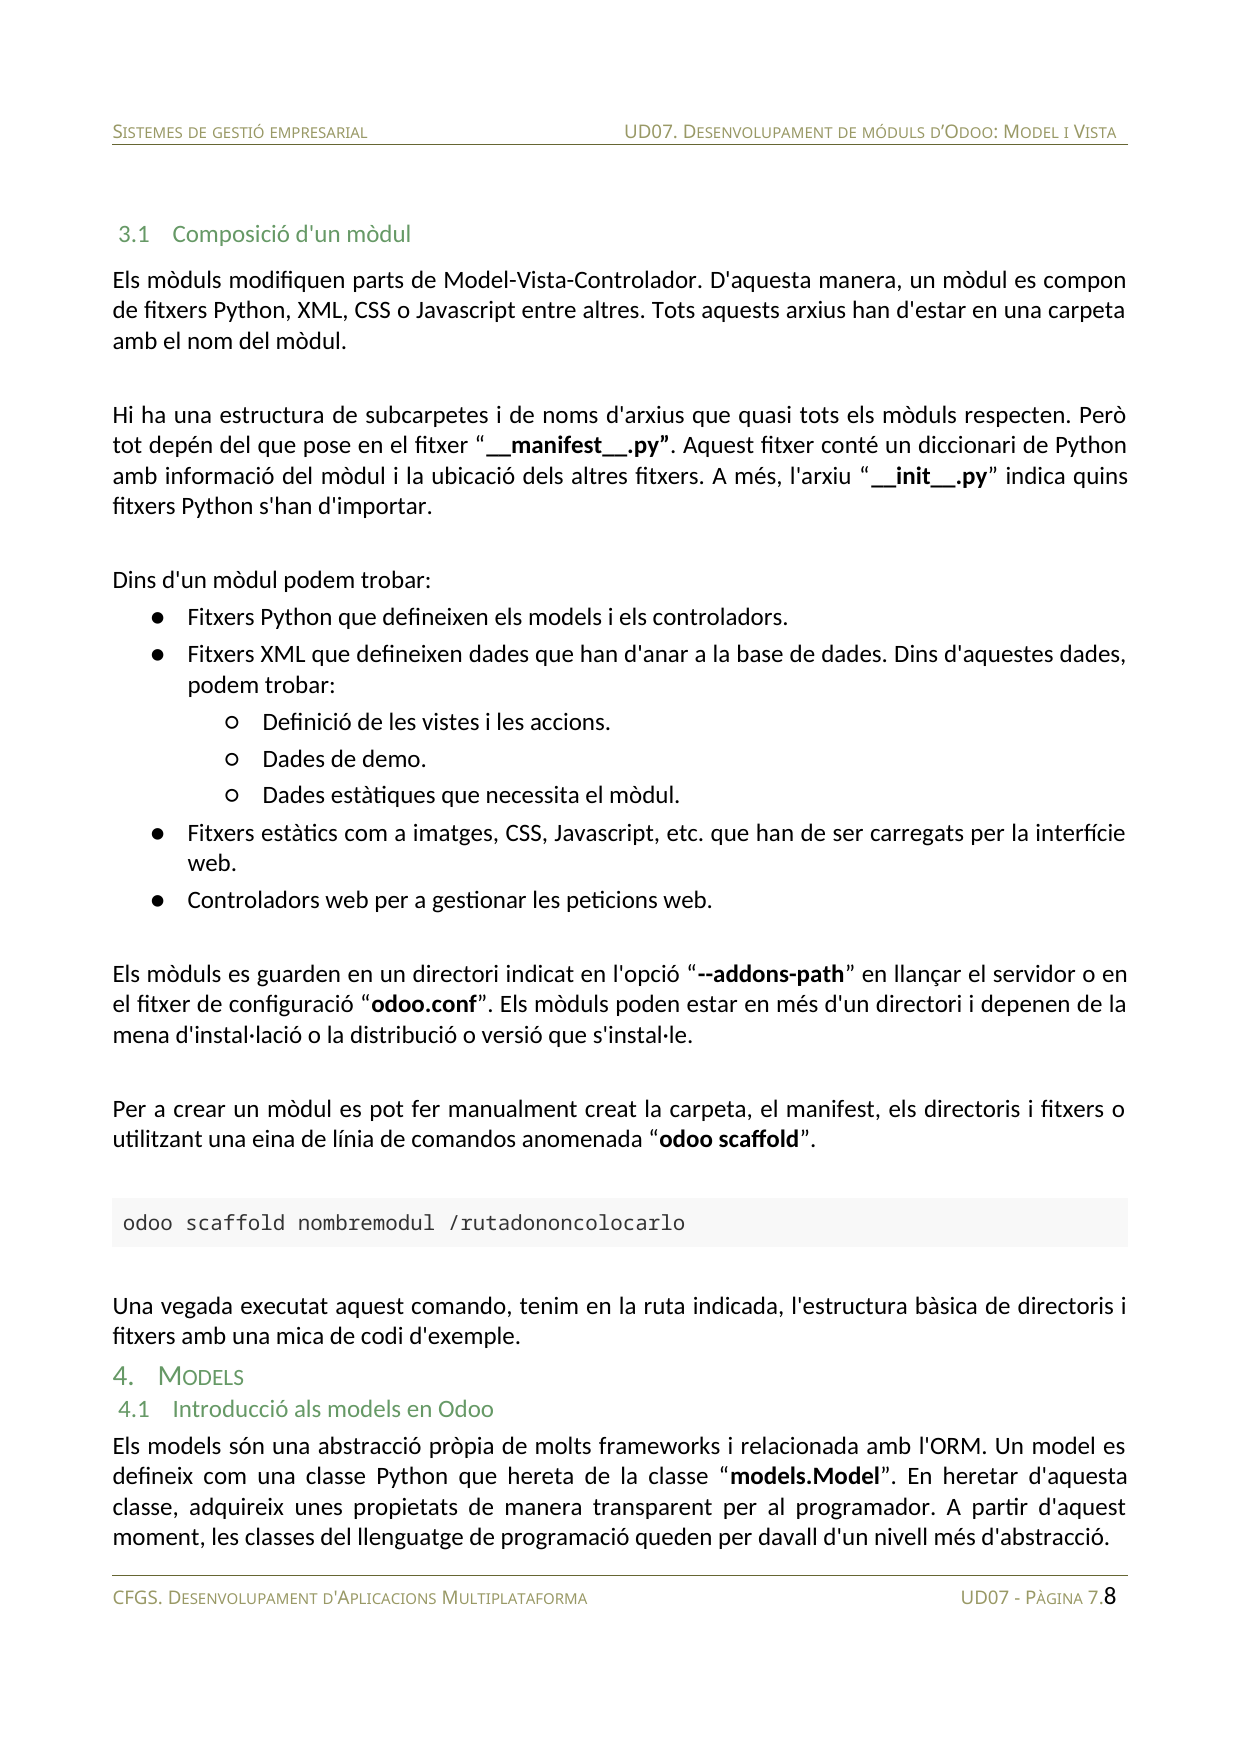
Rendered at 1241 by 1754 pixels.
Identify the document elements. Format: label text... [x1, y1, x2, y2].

list Controladors web per a gestionar les peticions web. [150, 884, 1128, 915]
text Dins d'un mòdul podem trobar: [112, 564, 1128, 595]
subtitle Composició d'un mòdul [112, 218, 1128, 249]
list Definició de les vistes i les accions. [225, 706, 1128, 736]
text Hi ha una estructura de subcarpetes i de noms d'arxius que quasi tots els mòduls respecten. Però tot depén del que pose en el fitxer “__manifest__.py”. Aquest fitxer conté un diccionari de Python amb informació del mòdul i la ubicació dels altres fitxers. A més, l'arxiu “__init__.py” indica quins fitxers Python s'han d'importar. [112, 399, 1128, 521]
subtitle Models [112, 1357, 1128, 1393]
list Dades estàtiques que necessita el mòdul. [225, 780, 1128, 810]
text Una vegada executat aquest comando, tenim en la ruta indicada, l'estructura bàsica de directoris i fitxers amb una mica de codi d'exemple. [112, 1290, 1128, 1351]
text Per a crear un mòdul es pot fer manualment creat la carpeta, el manifest, els directoris i fitxers o utilitzant una eina de línia de comandos anomenada “odoo scaffold”. [112, 1093, 1128, 1154]
table_header odoo scaffold nombremodul /rutadononcolocarlo [112, 1198, 1128, 1247]
list Dades de demo. [225, 743, 1128, 773]
list Fitxers Python que defineixen els models i els controladors. [150, 601, 1128, 632]
subtitle Introducció als models en Odoo [112, 1393, 1128, 1423]
list Fitxers XML que defineixen dades que han d'anar a la base de dades. Dins d'aquestes dades, podem trobar: [150, 638, 1128, 699]
text Els mòduls modifiquen parts de Model-Vista-Controlador. D'aquesta manera, un mòdul es compon de fitxers Python, XML, CSS o Javascript entre altres. Tots aquests arxius han d'estar en una carpeta amb el nom del mòdul. [112, 264, 1128, 355]
text Els models són una abstracció pròpia de molts frameworks i relacionada amb l'ORM. Un model es defineix com una classe Python que hereta de la classe “models.Model”. En heretar d'aquesta classe, adquireix unes propietats de manera transparent per al programador. A partir d'aquest moment, les classes del llenguatge de programació queden per davall d'un nivell més d'abstracció. [112, 1430, 1128, 1552]
text Els mòduls es guarden en un directori indicat en l'opció “--addons-path” en llançar el servidor o en el fitxer de configuració “odoo.conf”. Els mòduls poden estar en més d'un directori i depenen de la mena d'instal·lació o la distribució o versió que s'instal·le. [112, 958, 1128, 1050]
list Fitxers estàtics com a imatges, CSS, Javascript, etc. que han de ser carregats per la interfície web. [150, 817, 1128, 878]
